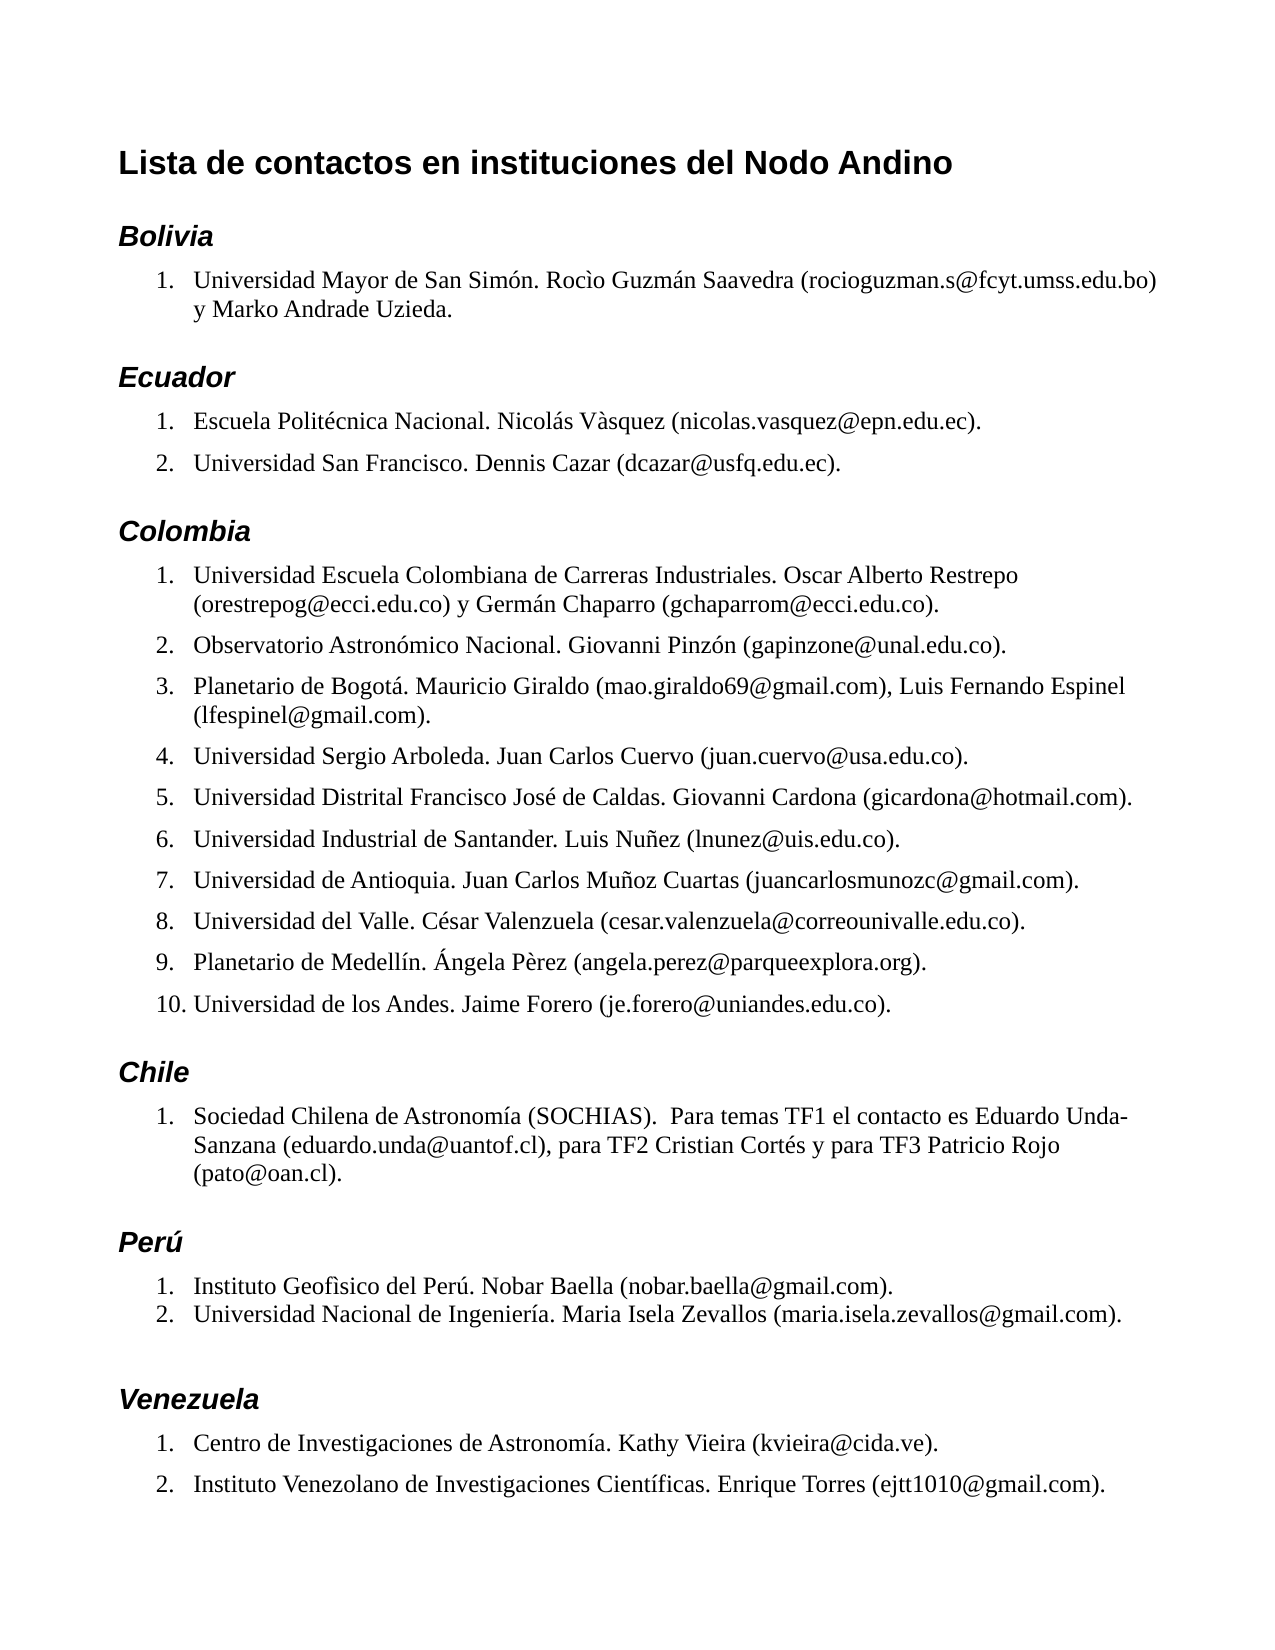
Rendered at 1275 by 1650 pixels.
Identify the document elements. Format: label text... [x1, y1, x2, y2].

subtitle Venezuela [118, 1382, 1157, 1416]
subtitle Bolivia [118, 219, 1157, 253]
list Escuela Politécnica Nacional. Nicolás Vàsquez (nicolas.vasquez@epn.edu.ec). [156, 406, 1157, 435]
list Universidad Mayor de San Simón. Rocìo Guzmán Saavedra (rocioguzman.s@fcyt.umss.edu.bo) y Marko Andrade Uzieda. [156, 265, 1157, 323]
list Universidad Nacional de Ingeniería. Maria Isela Zevallos (maria.isela.zevallos@gmail.com). [156, 1299, 1157, 1328]
list Universidad de los Andes. Jaime Forero (je.forero@uniandes.edu.co). [156, 989, 1157, 1017]
list Universidad del Valle. César Valenzuela (cesar.valenzuela@correounivalle.edu.co). [156, 906, 1157, 935]
list Instituto Venezolano de Investigaciones Científicas. Enrique Torres (ejtt1010@gmail.com). [156, 1469, 1157, 1498]
list Universidad Industrial de Santander. Luis Nuñez (lnunez@uis.edu.co). [156, 824, 1157, 852]
list Universidad Sergio Arboleda. Juan Carlos Cuervo (juan.cuervo@usa.edu.co). [156, 741, 1157, 770]
subtitle Lista de contactos en instituciones del Nodo Andino [118, 143, 1157, 182]
subtitle Ecuador [118, 360, 1157, 394]
list Planetario de Bogotá. Mauricio Giraldo (mao.giraldo69@gmail.com), Luis Fernando Espinel (lfespinel@gmail.com). [156, 671, 1157, 729]
list Universidad Distrital Francisco José de Caldas. Giovanni Cardona (gicardona@hotmail.com). [156, 782, 1157, 811]
subtitle Colombia [118, 514, 1157, 547]
list Planetario de Medellín. Ángela Pèrez (angela.perez@parqueexplora.org). [156, 947, 1157, 976]
list Sociedad Chilena de Astronomía (SOCHIAS). Para temas TF1 el contacto es Eduardo Unda-Sanzana (eduardo.unda@uantof.cl), para TF2 Cristian Cortés y para TF3 Patricio Rojo (pato@oan.cl). [156, 1101, 1157, 1187]
list Observatorio Astronómico Nacional. Giovanni Pinzón (gapinzone@unal.edu.co). [156, 630, 1157, 659]
subtitle Chile [118, 1055, 1157, 1088]
subtitle Perú [118, 1225, 1157, 1258]
list Universidad San Francisco. Dennis Cazar (dcazar@usfq.edu.ec). [156, 448, 1157, 476]
list Universidad Escuela Colombiana de Carreras Industriales. Oscar Alberto Restrepo (orestrepog@ecci.edu.co) y Germán Chaparro (gchaparrom@ecci.edu.co). [156, 560, 1157, 617]
list Centro de Investigaciones de Astronomía. Kathy Vieira (kvieira@cida.ve). [156, 1428, 1157, 1457]
list Universidad de Antioquia. Juan Carlos Muñoz Cuartas (juancarlosmunozc@gmail.com). [156, 865, 1157, 894]
list Instituto Geofìsico del Perú. Nobar Baella (nobar.baella@gmail.com). [156, 1271, 1157, 1299]
